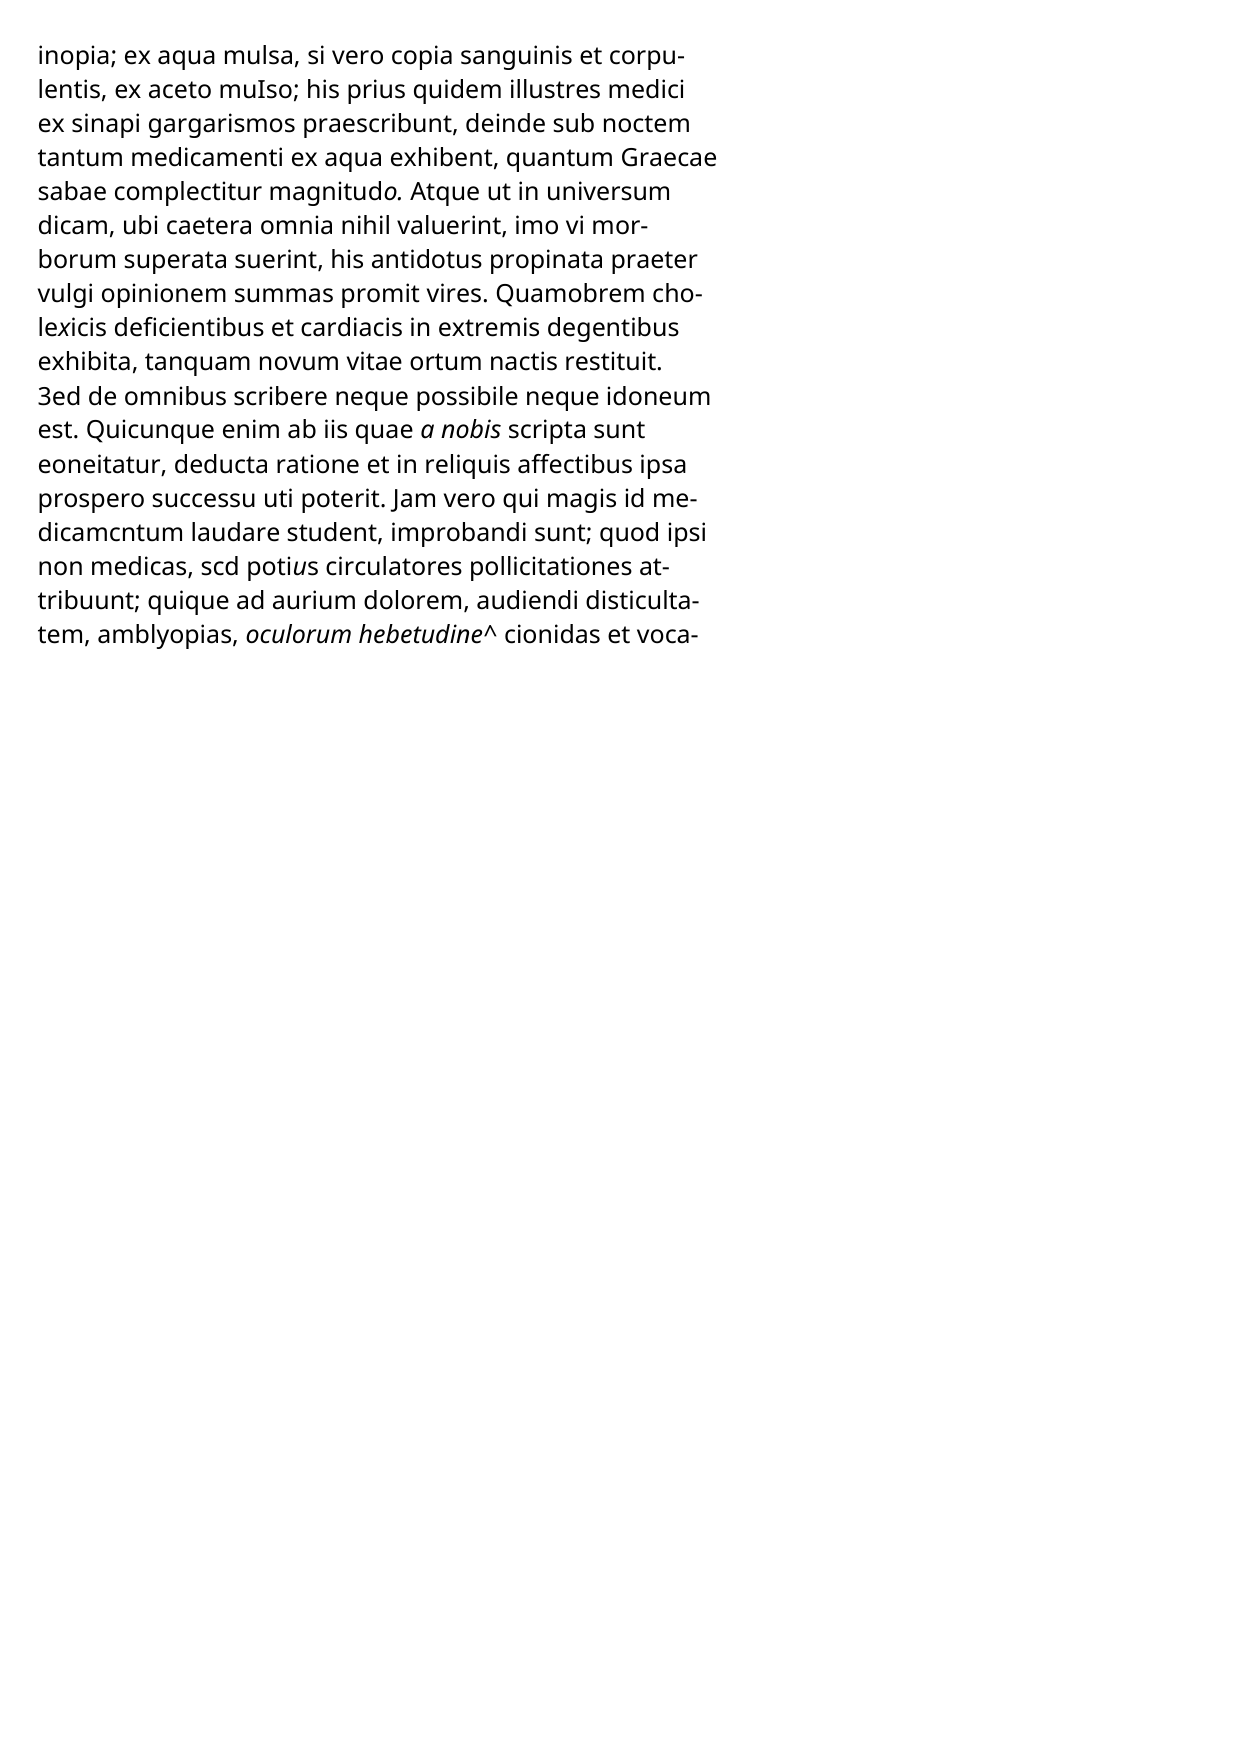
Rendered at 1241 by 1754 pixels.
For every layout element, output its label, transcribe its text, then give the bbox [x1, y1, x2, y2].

text inopia; ex aqua mulsa, si vero copia sanguinis et corpu- lentis, ex aceto muIso; his prius quidem illustres medici ex sinapi gargarismos praescribunt, deinde sub noctem tantum medicamenti ex aqua exhibent, quantum Graecae sabae complectitur magnitudo. Atque ut in universum dicam, ubi caetera omnia nihil valuerint, imo vi mor- borum superata suerint, his antidotus propinata praeter vulgi opinionem summas promit vires. Quamobrem cho- lexicis deficientibus et cardiacis in extremis degentibus exhibita, tanquam novum vitae ortum nactis restituit. 3ed de omnibus scribere neque possibile neque idoneum est. Quicunque enim ab iis quae a nobis scripta sunt eoneitatur, deducta ratione et in reliquis affectibus ipsa prospero successu uti poterit. Jam vero qui magis id me- dicamcntum laudare student, improbandi sunt; quod ipsi non medicas, scd potius circulatores pollicitationes at- tribuunt; quique ad aurium dolorem, audiendi disticulta- tem, amblyopias, oculorum hebetudine^ cionidas et voca- [37, 37, 1203, 651]
